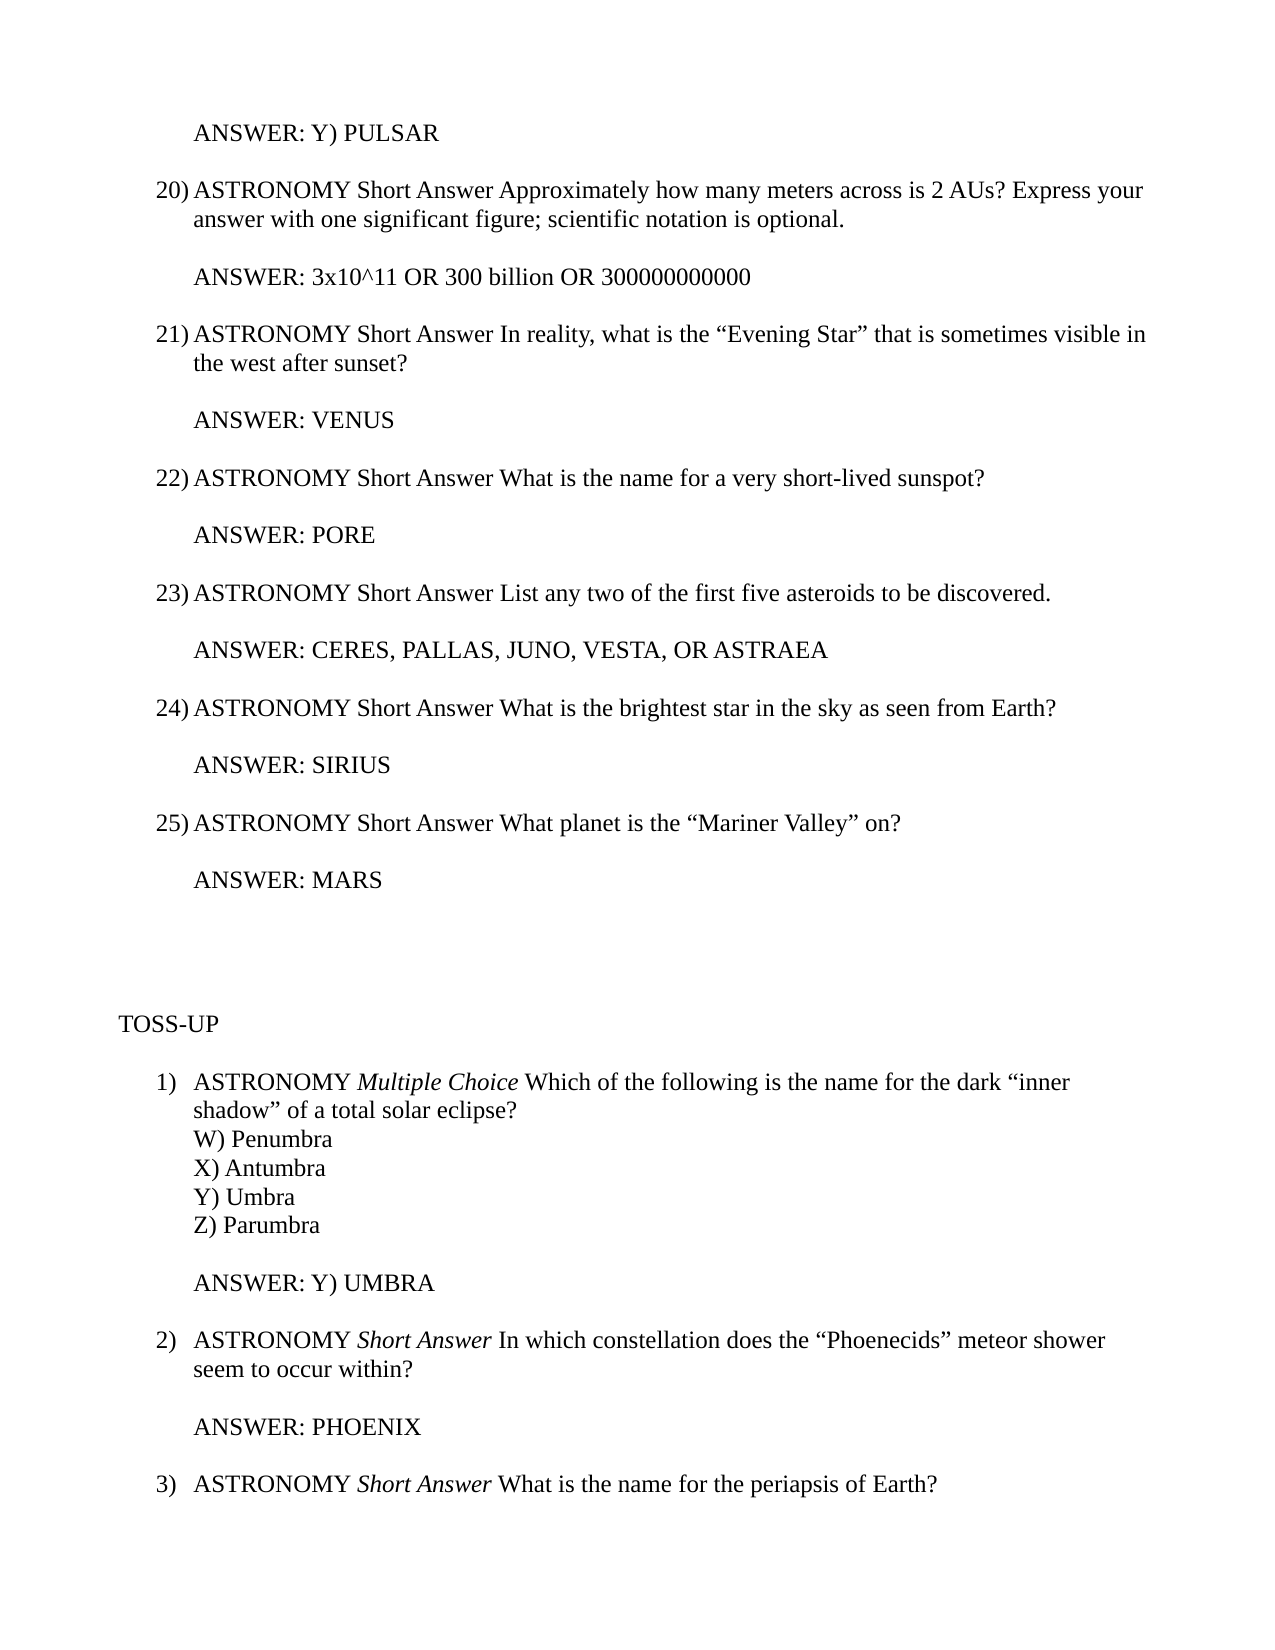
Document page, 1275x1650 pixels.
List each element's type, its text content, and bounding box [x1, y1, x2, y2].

list ASTRONOMY Short Answer In which constellation does the “Phoenecids” meteor shower seem to occur within? [156, 1326, 1157, 1383]
list ANSWER: CERES, PALLAS, JUNO, VESTA, OR ASTRAEA [156, 636, 1157, 664]
list ANSWER: MARS [156, 866, 1157, 894]
list ASTRONOMY Short Answer What is the brightest star in the sky as seen from Earth? [156, 693, 1157, 722]
list ASTRONOMY Short Answer What planet is the “Mariner Valley” on? [156, 808, 1157, 837]
list ANSWER: Y) PULSAR [156, 118, 1157, 147]
list ANSWER: 3x10^11 OR 300 billion OR 300000000000 [156, 262, 1157, 291]
list ASTRONOMY Short Answer List any two of the first five asteroids to be discovered. [156, 578, 1157, 607]
list ASTRONOMY Short Answer What is the name for the periapsis of Earth? [156, 1469, 1157, 1498]
list ANSWER: PHOENIX [156, 1412, 1157, 1441]
list W) Penumbra [156, 1124, 1157, 1153]
text TOSS-UP [118, 1009, 1157, 1038]
list Y) Umbra [156, 1182, 1157, 1211]
list ASTRONOMY Multiple Choice Which of the following is the name for the dark “inner shadow” of a total solar eclipse? [156, 1067, 1157, 1124]
list ANSWER: VENUS [156, 406, 1157, 434]
list ANSWER: PORE [156, 521, 1157, 549]
list ANSWER: SIRIUS [156, 751, 1157, 779]
list Z) Parumbra [156, 1211, 1157, 1239]
list ANSWER: Y) UMBRA [156, 1268, 1157, 1297]
list ASTRONOMY Short Answer In reality, what is the “Evening Star” that is sometimes visible in the west after sunset? [156, 319, 1157, 377]
list X) Antumbra [156, 1153, 1157, 1182]
list ASTRONOMY Short Answer Approximately how many meters across is 2 AUs? Express your answer with one significant figure; scientific notation is optional. [156, 176, 1157, 233]
list ASTRONOMY Short Answer What is the name for a very short-lived sunspot? [156, 463, 1157, 492]
